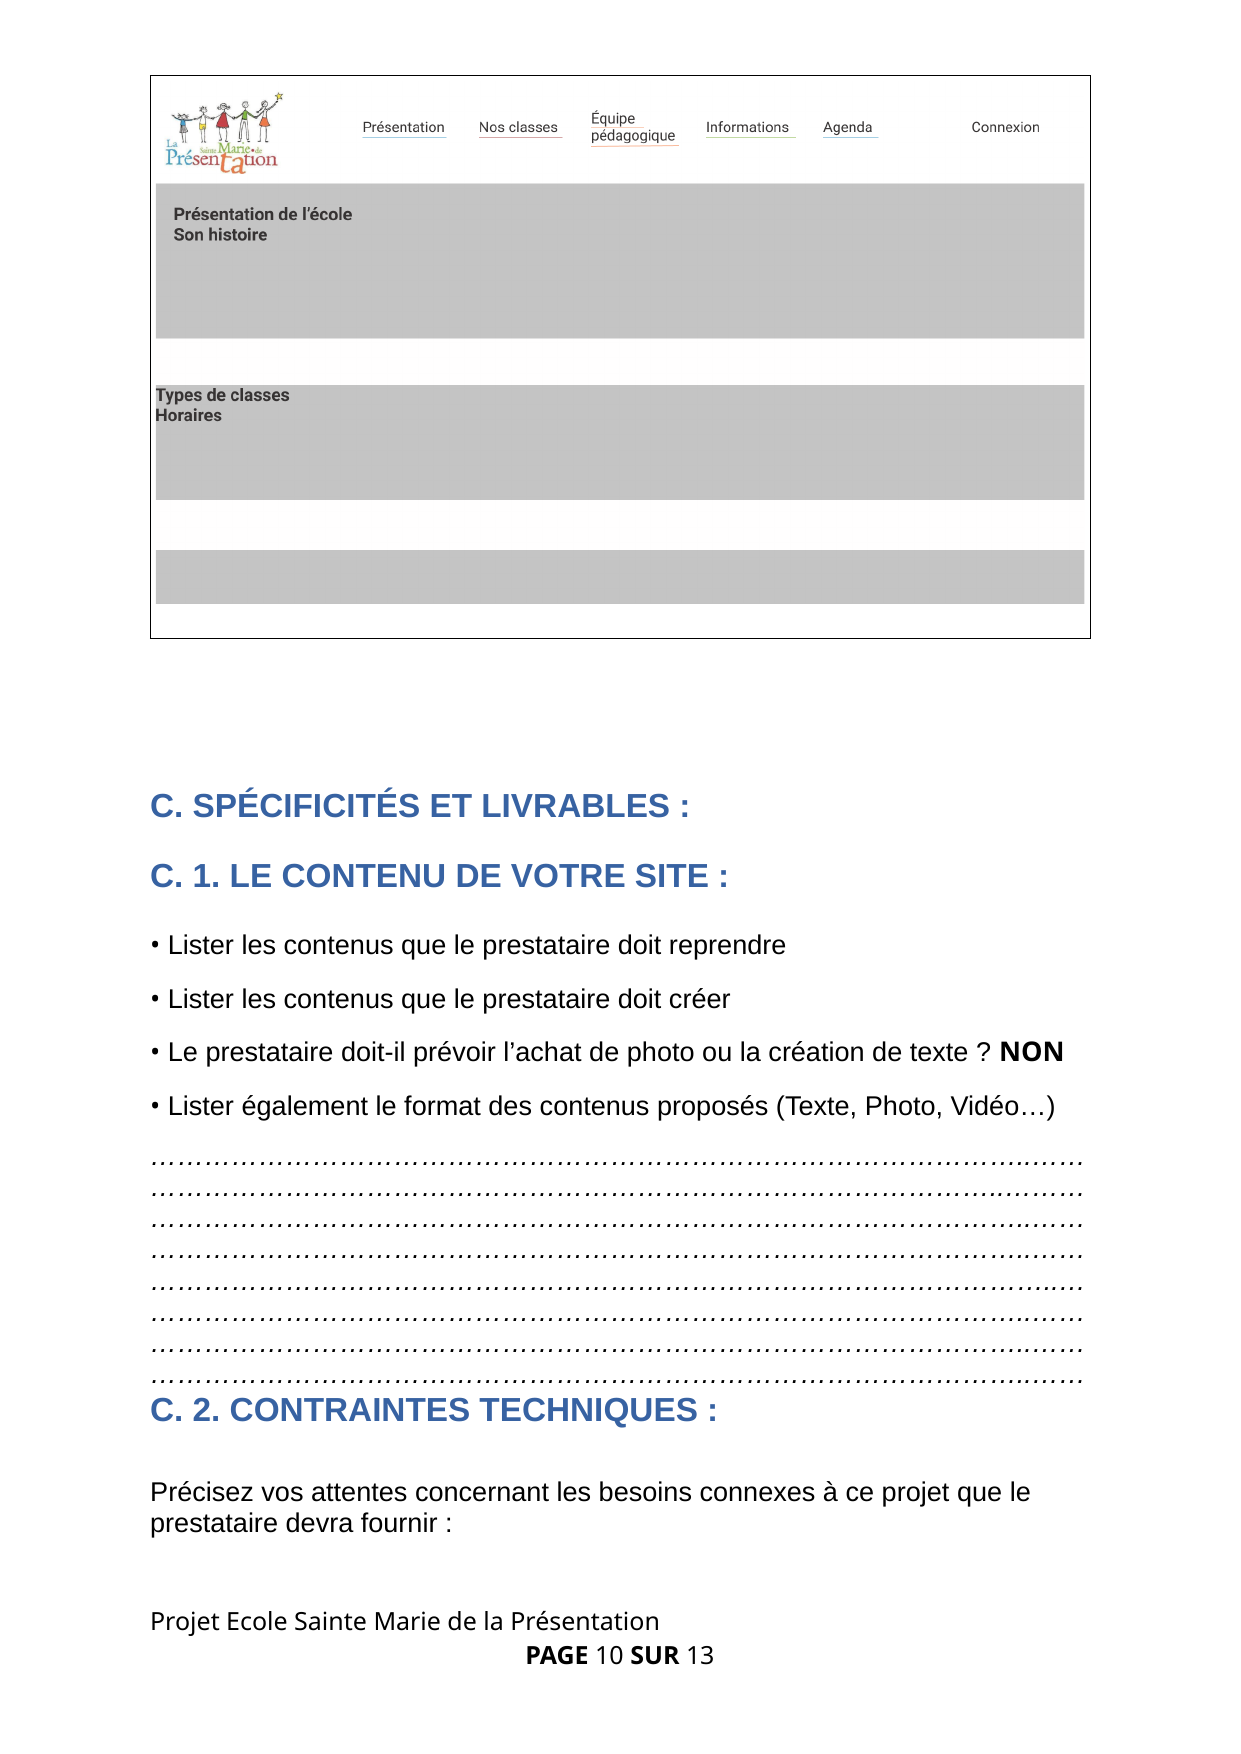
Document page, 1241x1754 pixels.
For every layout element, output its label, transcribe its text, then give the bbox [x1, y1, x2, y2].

table_header [151, 76, 1090, 638]
subtitle C. spécificités et livrables : [150, 786, 1090, 824]
subtitle C. 1. le contenu de votre site : [150, 856, 1090, 894]
list Le prestataire doit-il prévoir l’achat de photo ou la création de texte ? NON [150, 1033, 1090, 1069]
list Lister les contenus que le prestataire doit reprendre [150, 926, 1090, 962]
subtitle C. 2. Contraintes techniques : [150, 1390, 1090, 1428]
list Lister les contenus que le prestataire doit créer [150, 979, 1090, 1016]
text ……………………………………………………………………………………..…… …………………………………………………………………………………..……… ……………………………………………………………………………………..…… ……………………………………………………………………………………..…… ………………………………………………………………………………………..… ……………………………………………………………………………………..…… ……………………………………………………………………………………..…… ……………………………………………………………………………………..…… [150, 1140, 1090, 1390]
list Lister également le format des contenus proposés (Texte, Photo, Vidéo…) [150, 1086, 1090, 1123]
text Précisez vos attentes concernant les besoins connexes à ce projet que le prestataire devra fournir : [150, 1476, 1090, 1538]
